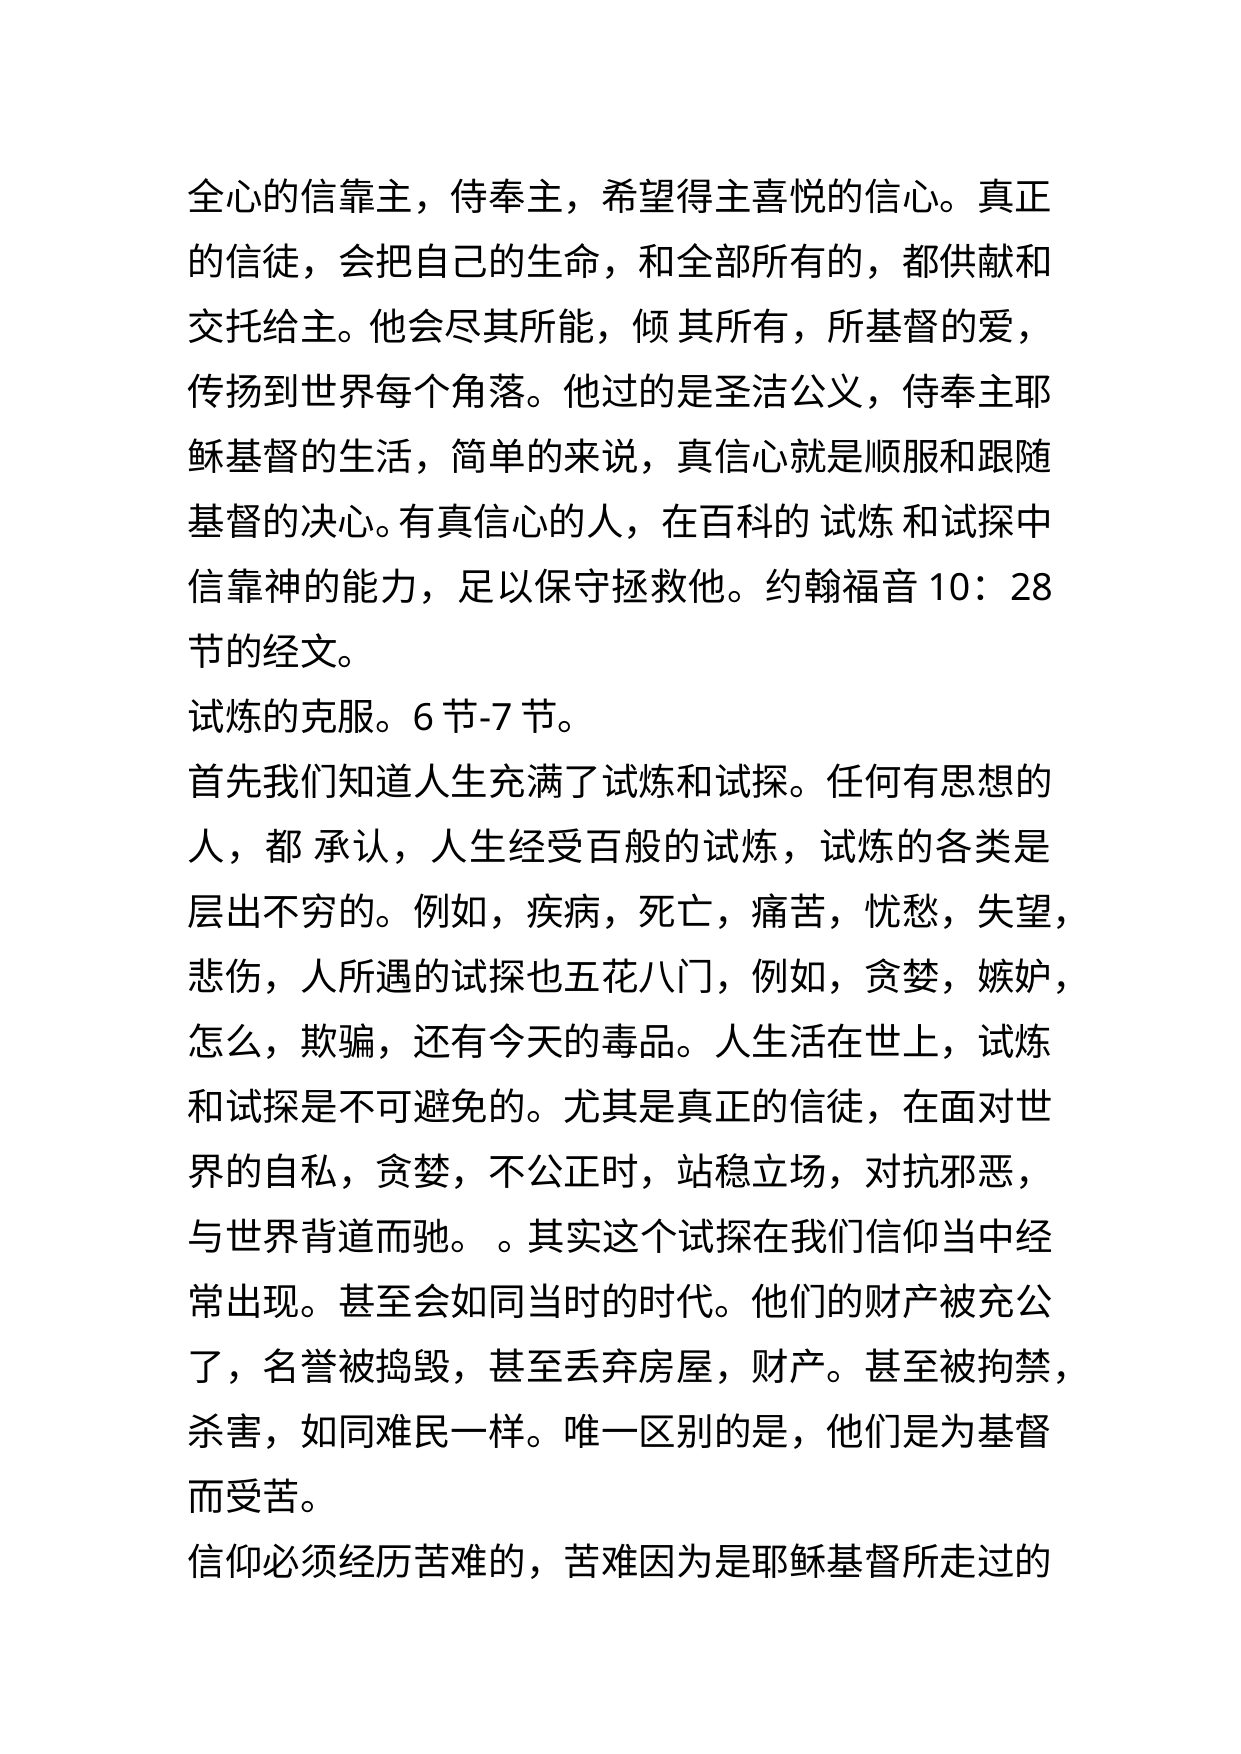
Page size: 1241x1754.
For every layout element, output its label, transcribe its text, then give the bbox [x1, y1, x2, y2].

text 信仰必须经历苦难的，苦难因为是耶稣基督所走过的 [187, 1527, 1053, 1592]
text 全心的信靠主，侍奉主，希望得主喜悦的信心。真正的信徒，会把自己的生命，和全部所有的，都供献和交托给主。他会尽其所能，倾 其所有，所基督的爱，传扬到世界每个角落。他过的是圣洁公义，侍奉主耶稣基督的生活，简单的来说，真信心就是顺服和跟随基督的决心。有真信心的人，在百科的 试炼 和试探中，信靠神的能力，足以保守拯救他。约翰福音10：28节的经文。 [187, 162, 1053, 682]
text 试炼的克服。6节-7节。 [187, 682, 1053, 747]
text 首先我们知道人生充满了试炼和试探。任何有思想的人，都 承认，人生经受百般的试炼，试炼的各类是层出不穷的。例如，疾病，死亡，痛苦，忧愁，失望，悲伤，人所遇的试探也五花八门，例如，贪婪，嫉妒，怎么，欺骗，还有今天的毒品。人生活在世上，试炼和试探是不可避免的。尤其是真正的信徒，在面对世界的自私，贪婪，不公正时，站稳立场，对抗邪恶，与世界背道而驰。 。其实这个试探在我们信仰当中经常出现。甚至会如同当时的时代。他们的财产被充公了，名誉被捣毁，甚至丢弃房屋，财产。甚至被拘禁，杀害，如同难民一样。唯一区别的是，他们是为基督而受苦。 [187, 747, 1053, 1527]
